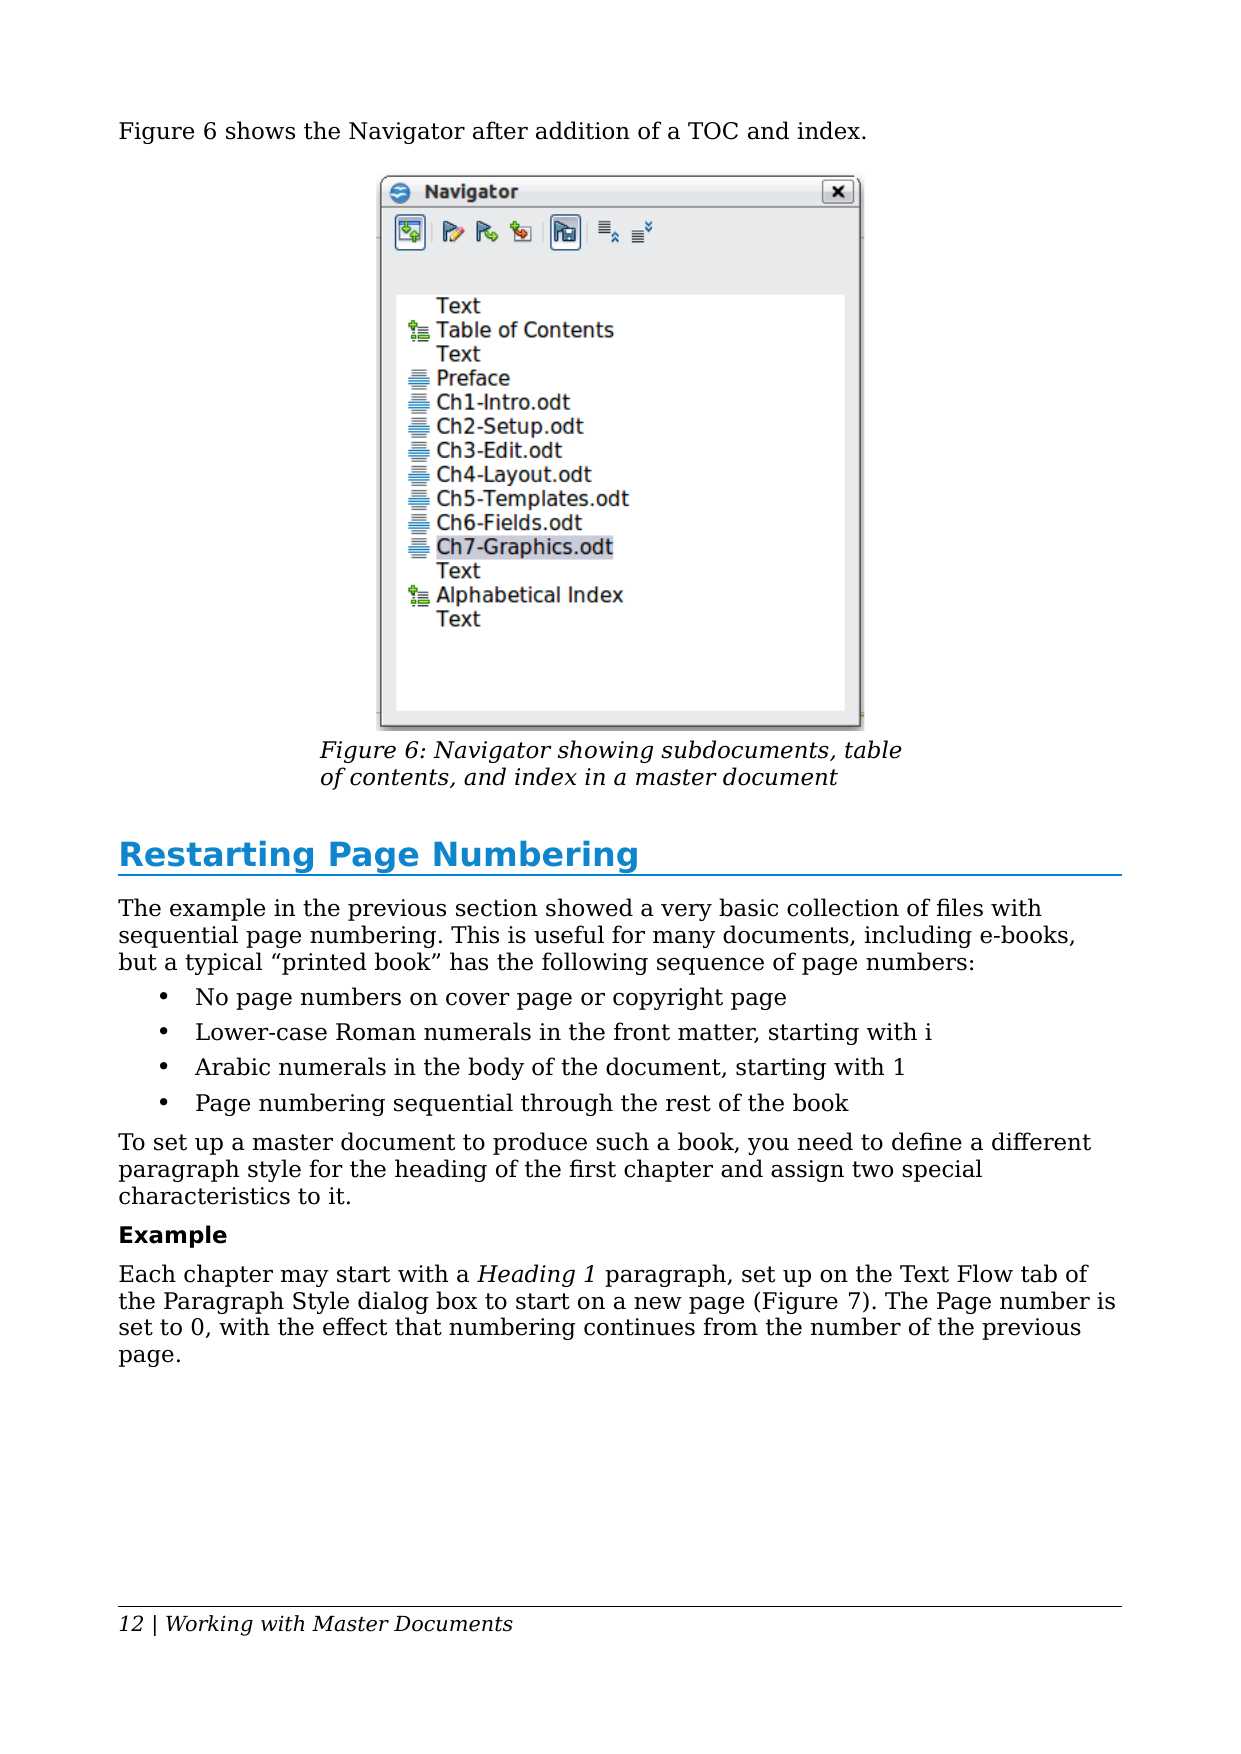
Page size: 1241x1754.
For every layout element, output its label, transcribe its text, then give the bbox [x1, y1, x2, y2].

text Figure 6 shows the Navigator after addition of a TOC and index. [118, 118, 1122, 145]
text Figure 6: Navigator showing subdocuments, table of contents, and index in a master document [320, 737, 920, 791]
list Arabic numerals in the body of the document, starting with 1 [156, 1053, 1122, 1082]
picture [376, 169, 865, 731]
text Example [118, 1222, 1122, 1249]
list No page numbers on cover page or copyright page [156, 982, 1122, 1011]
subtitle Restarting Page Numbering [118, 836, 1122, 874]
text Each chapter may start with a Heading 1 paragraph, set up on the Text Flow tab of the Paragraph Style dialog box to start on a new page (Figure 7). The Page number is set to 0, with the effect that numbering continues from the number of the previous page. [118, 1261, 1122, 1368]
list Lower-case Roman numerals in the front matter, starting with i [156, 1017, 1122, 1046]
list Page numbering sequential through the rest of the book [156, 1088, 1122, 1117]
text To set up a master document to produce such a book, you need to define a different paragraph style for the heading of the first chapter and assign two special characteristics to it. [118, 1129, 1122, 1209]
list The example in the previous section showed a very basic collection of files with sequential page numbering. This is useful for many documents, including e-books, but a typical “printed book” has the following sequence of page numbers: [118, 895, 1122, 975]
